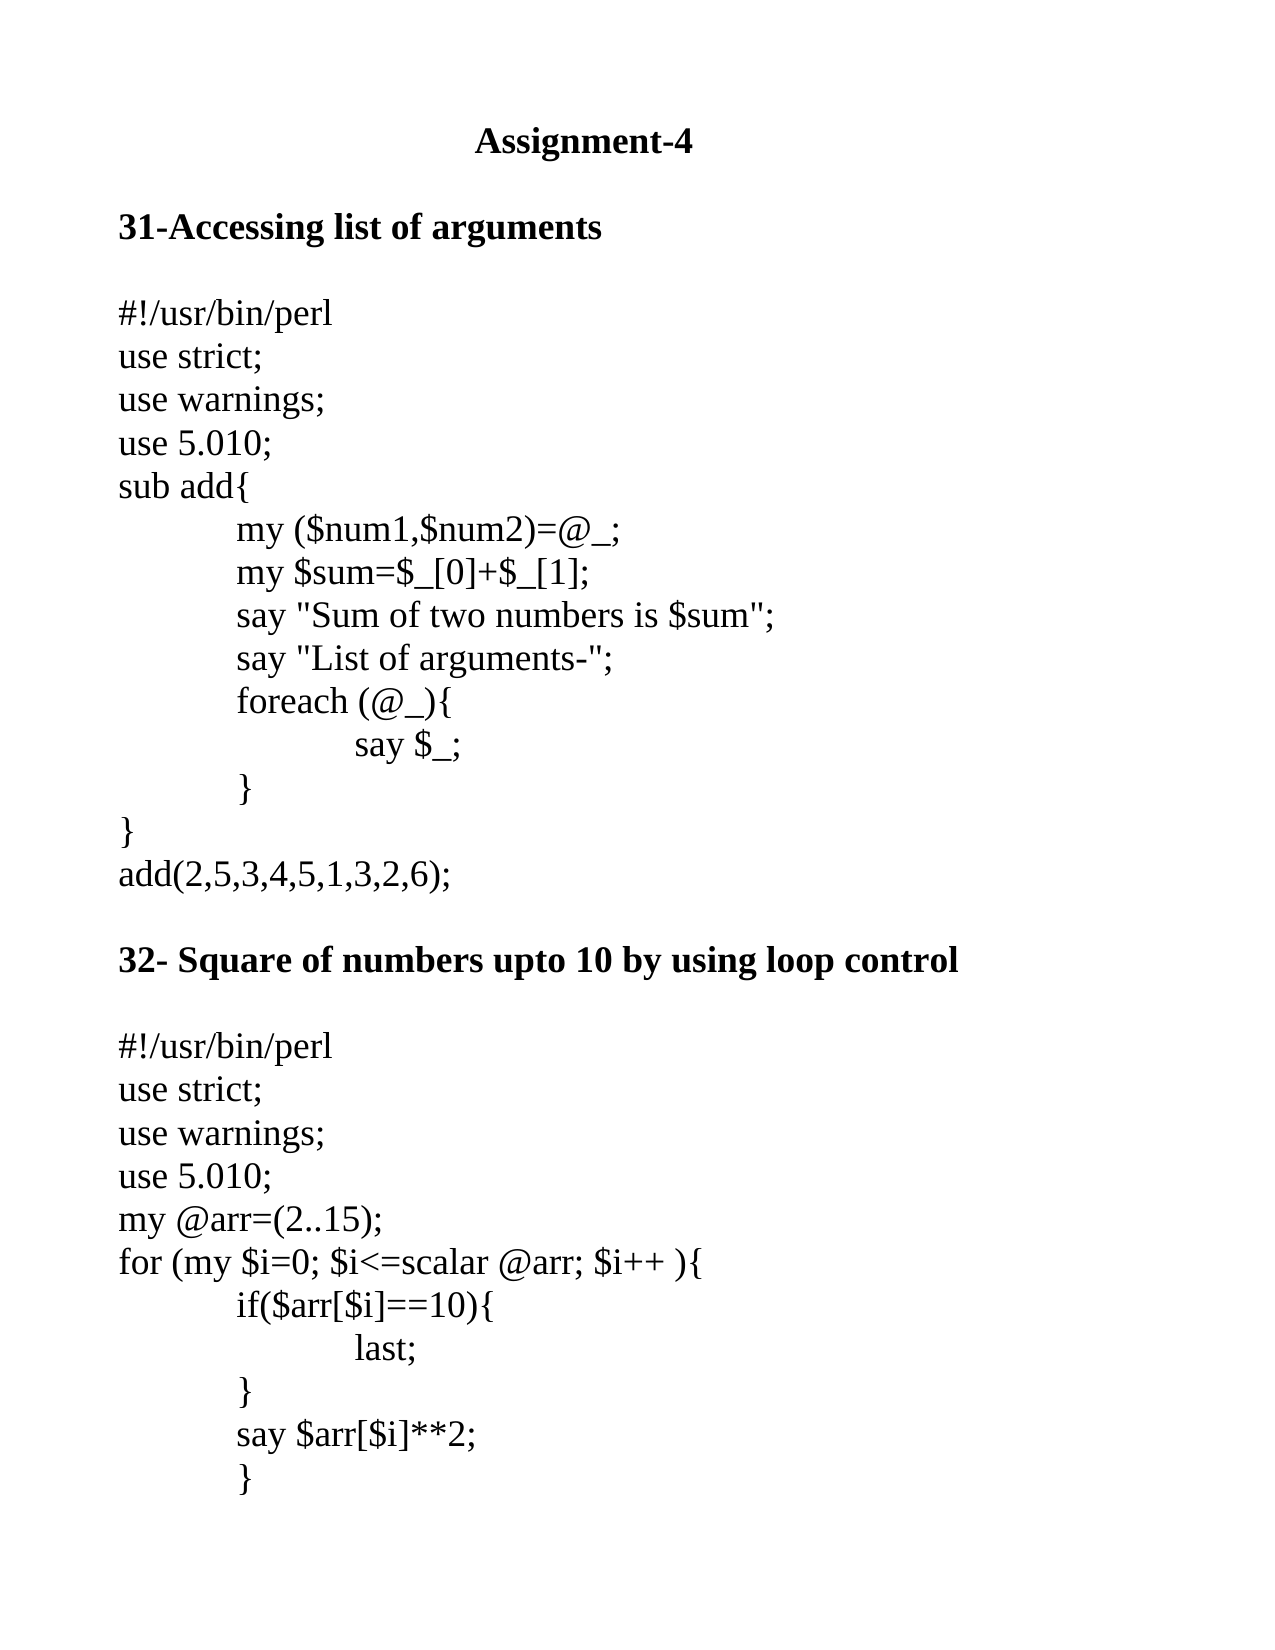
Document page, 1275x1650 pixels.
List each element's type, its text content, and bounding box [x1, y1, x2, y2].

text } [118, 1369, 1275, 1412]
text if($arr[$i]==10){ [118, 1282, 1275, 1326]
text use strict; [118, 334, 1275, 377]
text foreach (@_){ [118, 679, 1275, 722]
text 32- Square of numbers upto 10 by using loop control [118, 937, 1275, 981]
text } [118, 808, 1275, 851]
text 31-Accessing list of arguments [118, 204, 1275, 247]
text use strict; [118, 1067, 1275, 1110]
text say $_; [118, 722, 1275, 765]
text #!/usr/bin/perl [118, 291, 1275, 334]
text my @arr=(2..15); [118, 1196, 1275, 1239]
text #!/usr/bin/perl [118, 1024, 1275, 1067]
text } [118, 1455, 1275, 1498]
text use 5.010; [118, 1153, 1275, 1196]
text say $arr[$i]**2; [118, 1412, 1275, 1455]
text use 5.010; [118, 420, 1275, 463]
text say "List of arguments-"; [118, 636, 1275, 679]
text } [118, 765, 1275, 808]
text add(2,5,3,4,5,1,3,2,6); [118, 851, 1275, 894]
text sub add{ [118, 463, 1275, 506]
text for (my $i=0; $i<=scalar @arr; $i++ ){ [118, 1239, 1275, 1282]
text my ($num1,$num2)=@_; [118, 506, 1275, 549]
text say "Sum of two numbers is $sum"; [118, 592, 1275, 636]
text last; [118, 1326, 1275, 1369]
text use warnings; [118, 1110, 1275, 1153]
text use warnings; [118, 377, 1275, 420]
text Assignment-4 [118, 118, 1275, 161]
text my $sum=$_[0]+$_[1]; [118, 549, 1275, 592]
